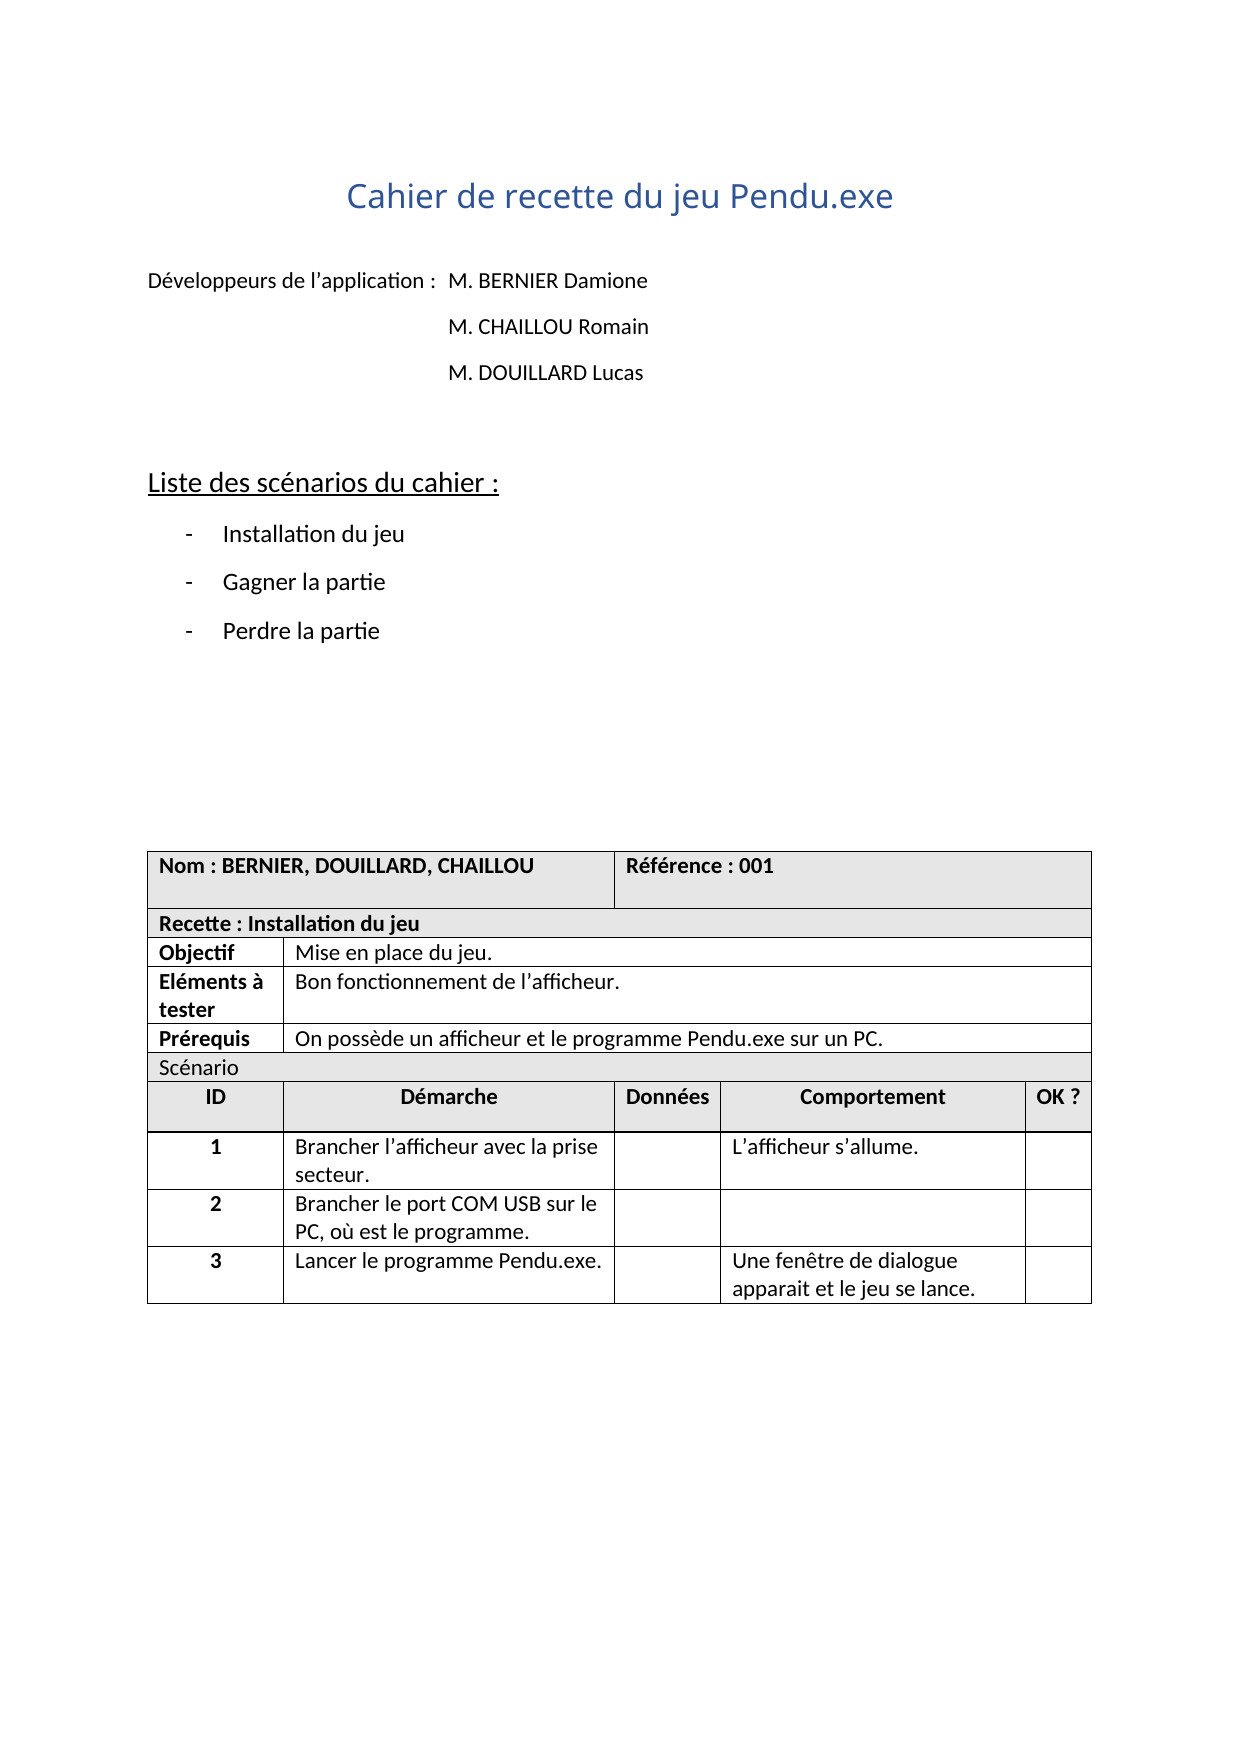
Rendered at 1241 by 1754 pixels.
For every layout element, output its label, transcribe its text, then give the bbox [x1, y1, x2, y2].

table_cell Données [615, 1082, 720, 1131]
table_cell Comportement [721, 1082, 1025, 1131]
list Installation du jeu [185, 518, 1093, 548]
list Gagner la partie [185, 566, 1093, 597]
table_cell [1026, 1190, 1091, 1246]
table_cell Brancher le port COM USB sur le PC, où est le programme. [284, 1190, 614, 1246]
table_cell Mise en place du jeu. [284, 938, 1091, 966]
table_cell OK ? [1026, 1082, 1091, 1131]
table_cell [721, 1190, 1025, 1246]
table_cell 1 [148, 1133, 283, 1188]
table_cell 2 [148, 1190, 283, 1246]
table_cell Brancher l’afficheur avec la prise secteur. [284, 1133, 614, 1188]
text M. CHAILLOU Romain [148, 312, 1093, 340]
table_cell Une fenêtre de dialogue apparait et le jeu se lance. [721, 1247, 1025, 1303]
text Liste des scénarios du cahier : [148, 464, 1093, 499]
table_cell Objectif [148, 938, 283, 966]
table_cell ID [148, 1082, 283, 1131]
table_cell Scénario [148, 1053, 1091, 1081]
table_cell [615, 1133, 720, 1188]
list Perdre la partie [185, 615, 1093, 646]
table_cell Lancer le programme Pendu.exe. [284, 1247, 614, 1303]
text Développeurs de l’application : M. BERNIER Damione [148, 266, 1093, 294]
table_cell Recette : Installation du jeu [148, 909, 1091, 937]
table_cell Eléments à tester [148, 967, 283, 1023]
table_cell Prérequis [148, 1024, 283, 1052]
table_cell [1026, 1247, 1091, 1303]
text M. DOUILLARD Lucas [148, 358, 1093, 386]
table_cell [1026, 1133, 1091, 1188]
table_cell 3 [148, 1247, 283, 1303]
table_cell L’afficheur s’allume. [721, 1133, 1025, 1188]
table_cell Démarche [284, 1082, 614, 1131]
table_cell [615, 1247, 720, 1303]
table_cell [615, 1190, 720, 1246]
table_cell On possède un afficheur et le programme Pendu.exe sur un PC. [284, 1024, 1091, 1052]
subtitle Cahier de recette du jeu Pendu.exe [148, 173, 1093, 218]
table_header Nom : BERNIER, DOUILLARD, CHAILLOU [148, 852, 614, 908]
table_header Référence : 001 [615, 852, 1091, 908]
table_cell Bon fonctionnement de l’afficheur. [284, 967, 1091, 1023]
